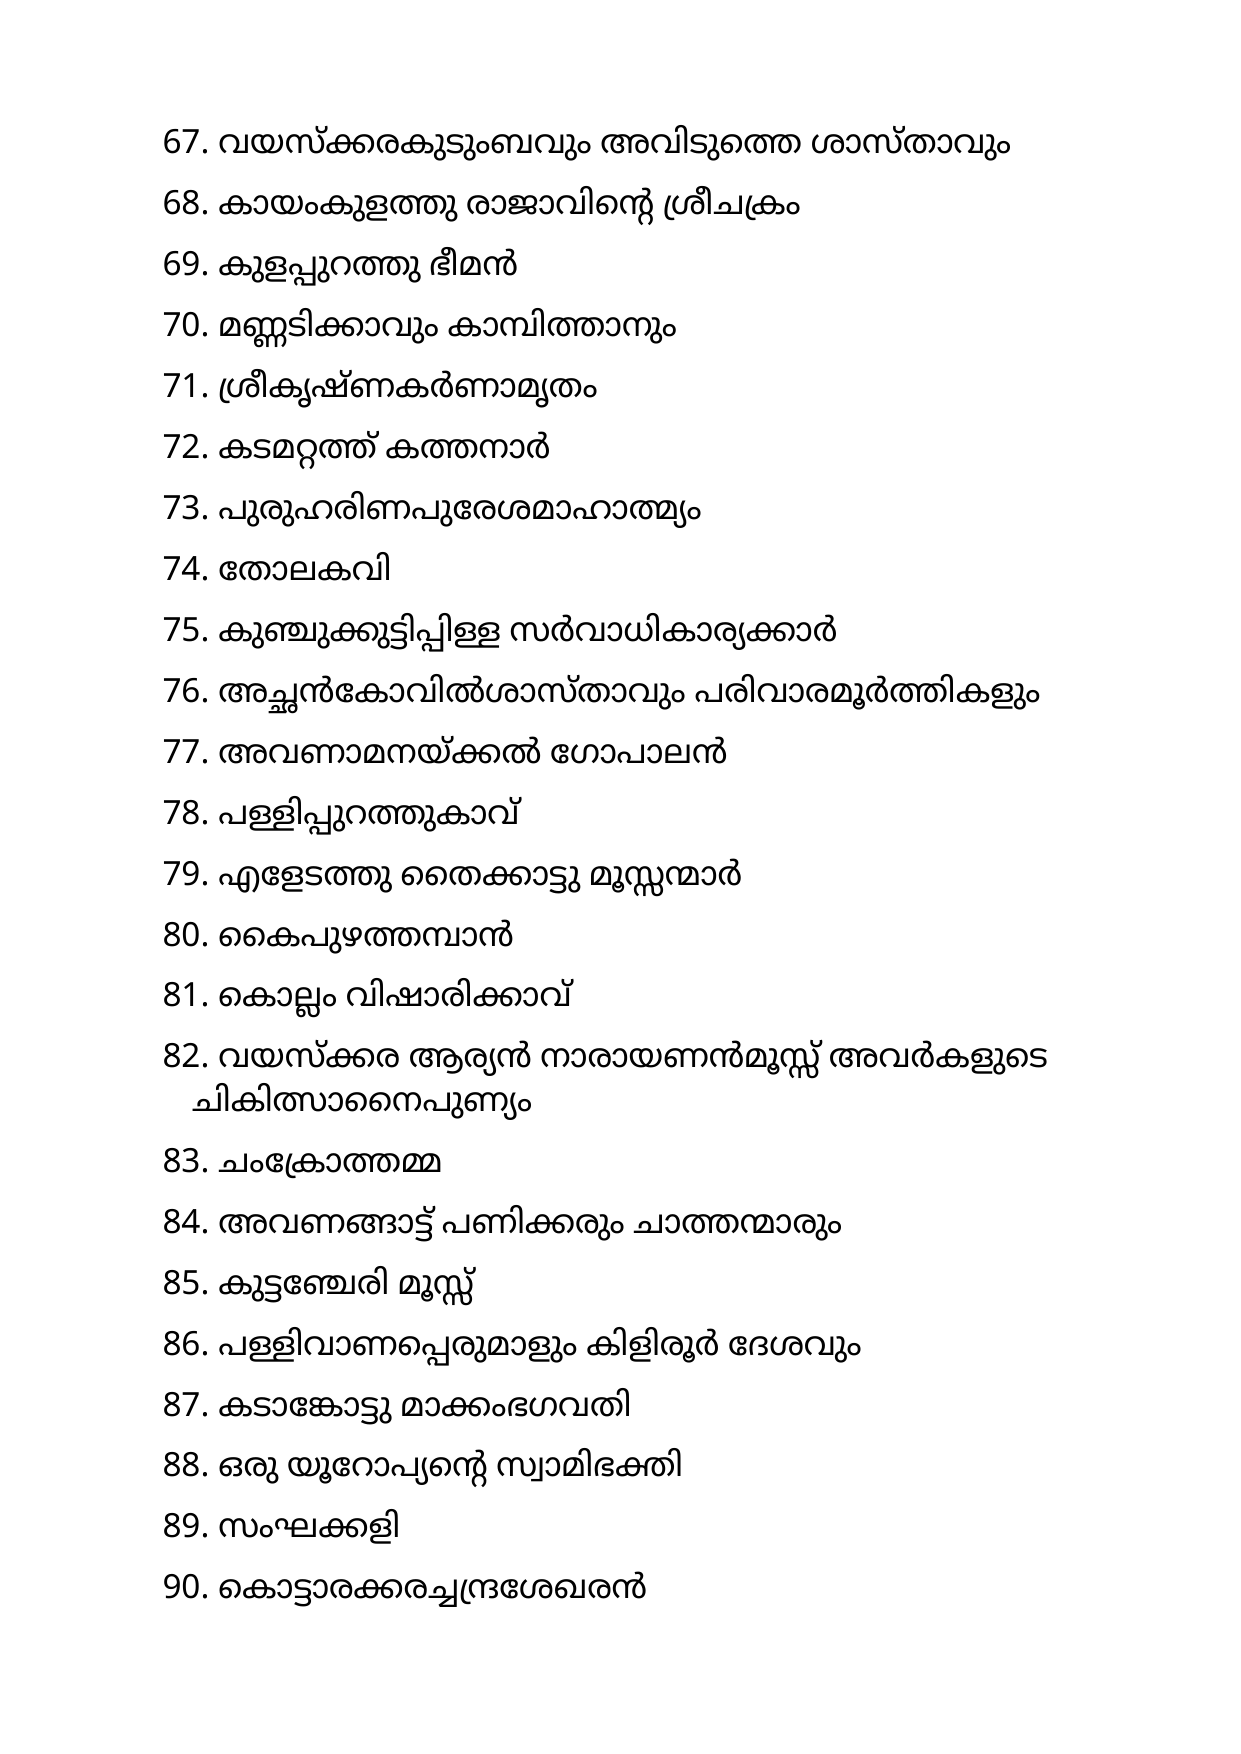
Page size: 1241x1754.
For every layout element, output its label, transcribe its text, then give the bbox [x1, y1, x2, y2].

list കുളപ്പുറത്തു ഭീമൻ [162, 240, 1122, 289]
list അവണാമനയ്ക്കൽ ഗോപാലൻ [162, 727, 1122, 777]
list പള്ളിവാണപ്പെരുമാളും കിളിരൂർ ദേശവും [162, 1319, 1122, 1368]
list വയസ്‌ക്കരകുടുംബവും അവിടുത്തെ ശാസ്താവും [162, 118, 1122, 167]
list അവണങ്ങാട്ട് പണിക്കരും ചാത്തന്മാരും [162, 1197, 1122, 1247]
list പുരുഹരിണപുരേശമാഹാത്മ്യം [162, 484, 1122, 533]
list കുഞ്ചുക്കുട്ടിപ്പിള്ള സർവാധികാര്യക്കാർ [162, 606, 1122, 655]
list ഒരു യൂറോപ്യന്റെ സ്വാമിഭക്തി [162, 1441, 1122, 1490]
list കൊല്ലം വിഷാരിക്കാവ് [162, 971, 1122, 1020]
list കടാങ്കോട്ടു മാക്കംഭഗവതി [162, 1380, 1122, 1429]
list സംഘക്കളി [162, 1502, 1122, 1551]
list കൈപുഴത്തമ്പാൻ [162, 910, 1122, 959]
list കായംകുളത്തു രാജാവിന്റെ ശ്രീചക്രം [162, 179, 1122, 228]
list കടമറ്റത്ത് കത്തനാർ [162, 423, 1122, 472]
list കൊട്ടാരക്കരച്ചന്ദ്രശേഖരൻ [162, 1563, 1122, 1612]
list പള്ളിപ്പുറത്തുകാവ് [162, 788, 1122, 838]
list മണ്ണടിക്കാവും കാമ്പിത്താനും [162, 301, 1122, 350]
list അച്ഛൻകോവിൽശാസ്താവും പരിവാരമൂർത്തികളും [162, 667, 1122, 716]
list ചംക്രോത്തമ്മ [162, 1137, 1122, 1186]
list എളേടത്തു തൈക്കാട്ടു മൂസ്സന്മാർ [162, 849, 1122, 898]
list തോലകവി [162, 545, 1122, 594]
list വയസ്‌ക്കര ആര്യൻ നാരായണൻമൂസ്സ് അവർകളുടെ ചികിത്സാനൈപുണ്യം [162, 1032, 1122, 1125]
list കുട്ടഞ്ചേരി മൂസ്സ് [162, 1258, 1122, 1308]
list ശ്രീകൃഷ്ണകർണാമൃതം [162, 362, 1122, 411]
